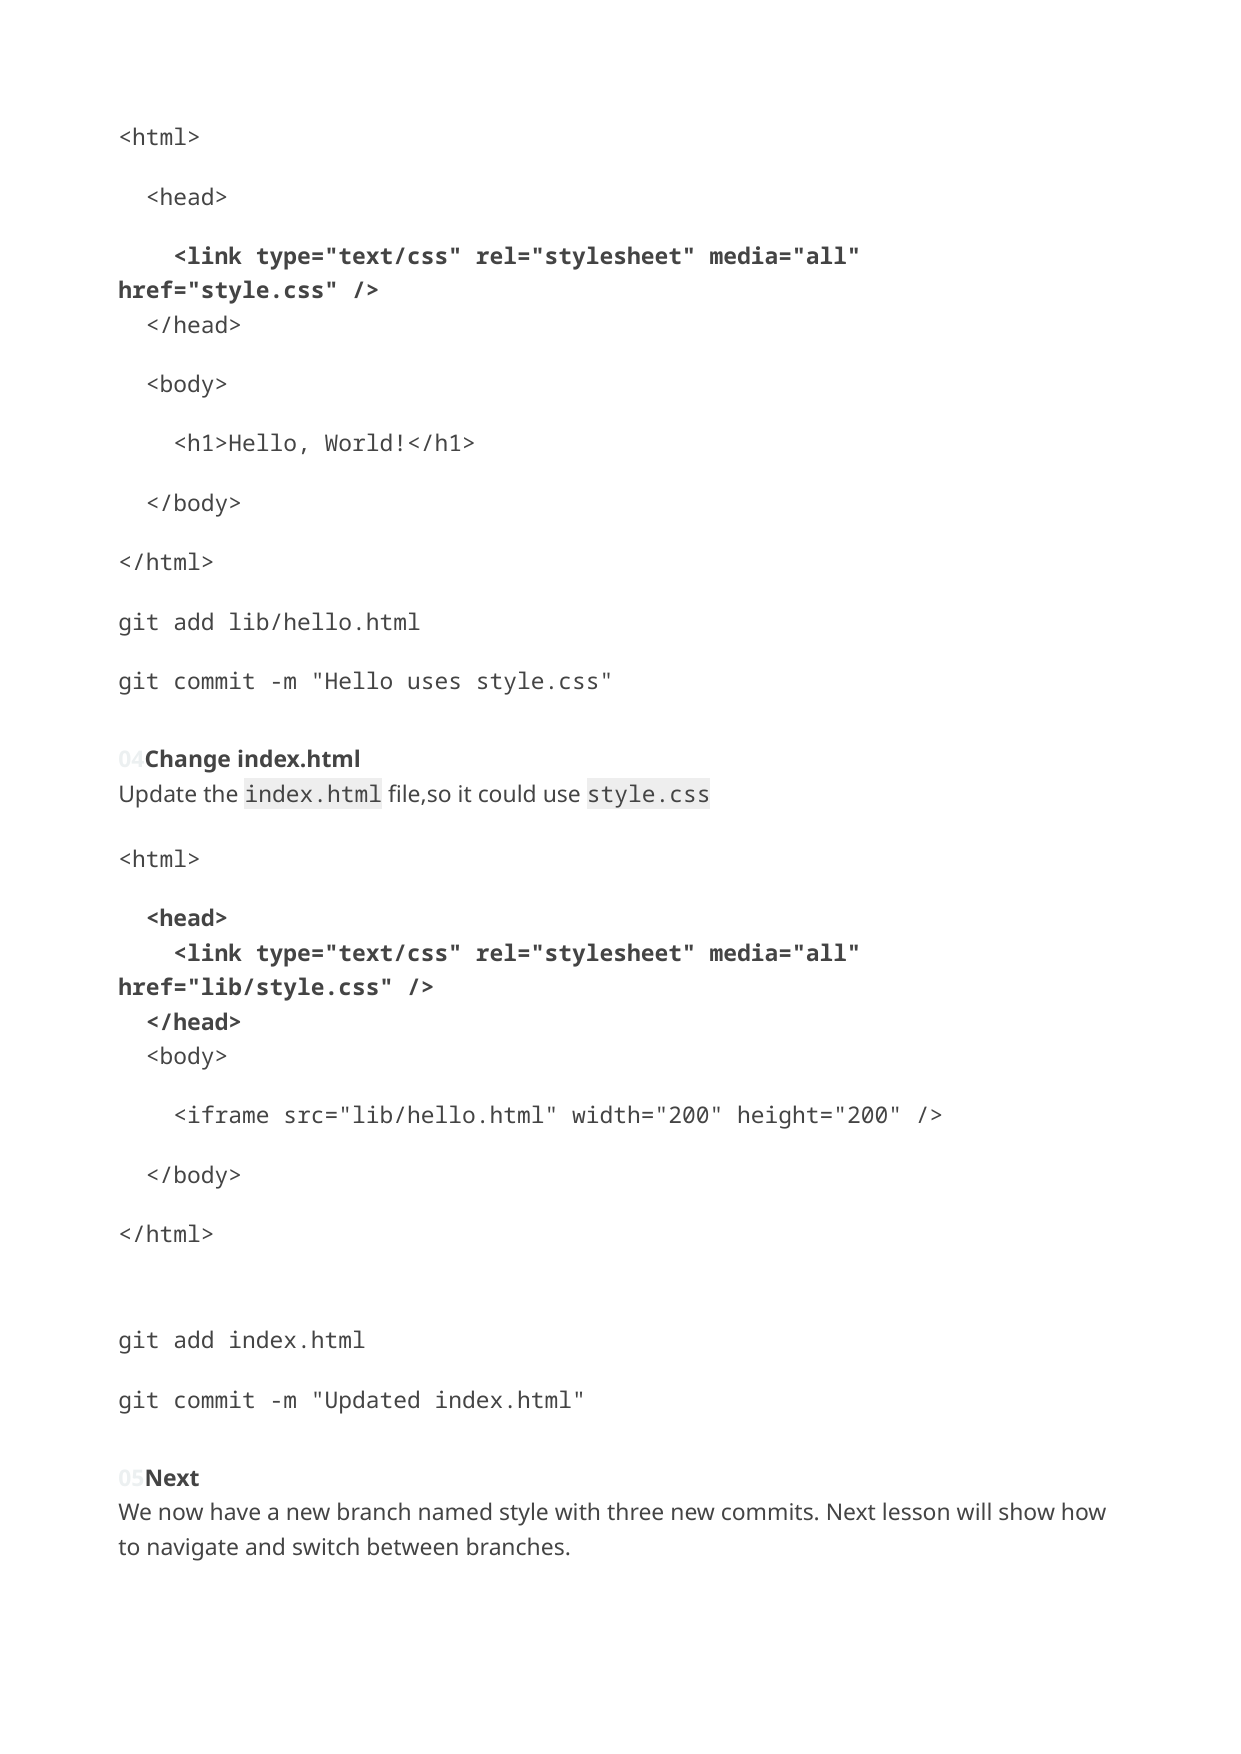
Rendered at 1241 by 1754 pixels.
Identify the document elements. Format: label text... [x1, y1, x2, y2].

text </html> [118, 1215, 1122, 1249]
text git add lib/hello.html [118, 602, 1122, 637]
subtitle 05Next [118, 1440, 1122, 1493]
text git add index.html [118, 1321, 1122, 1356]
text We now have a new branch named style with three new commits. Next lesson will show how to navigate and switch between branches. [118, 1493, 1122, 1562]
text </html>RUN: [118, 543, 1122, 577]
subtitle RUN: [118, 1290, 1122, 1321]
text </head> [118, 306, 1122, 340]
text <body> [118, 365, 1122, 399]
text <html> [118, 840, 1122, 874]
subtitle FILE: INDEX.HTML [118, 809, 1122, 840]
text <link type="text/css" rel="stylesheet" media="all" href="style.css" /> [118, 237, 1122, 306]
text <html> [118, 118, 1122, 152]
text </body> [118, 1156, 1122, 1190]
subtitle 04Change index.html [118, 721, 1122, 774]
text git commit -m "Hello uses style.css" [118, 662, 1122, 696]
text </head> [118, 1002, 1122, 1037]
text <iframe src="lib/hello.html" width="200" height="200" /> [118, 1096, 1122, 1131]
text Update the index.html file,so it could use style.css [118, 774, 1122, 809]
text <h1>Hello, World!</h1> [118, 424, 1122, 459]
text <body> [118, 1037, 1122, 1071]
text <link type="text/css" rel="stylesheet" media="all" href="lib/style.css" /> [118, 934, 1122, 1002]
text <head> [118, 177, 1122, 212]
text git commit -m "Updated index.html" [118, 1381, 1122, 1415]
text <head> [118, 899, 1122, 934]
text </body> [118, 484, 1122, 518]
